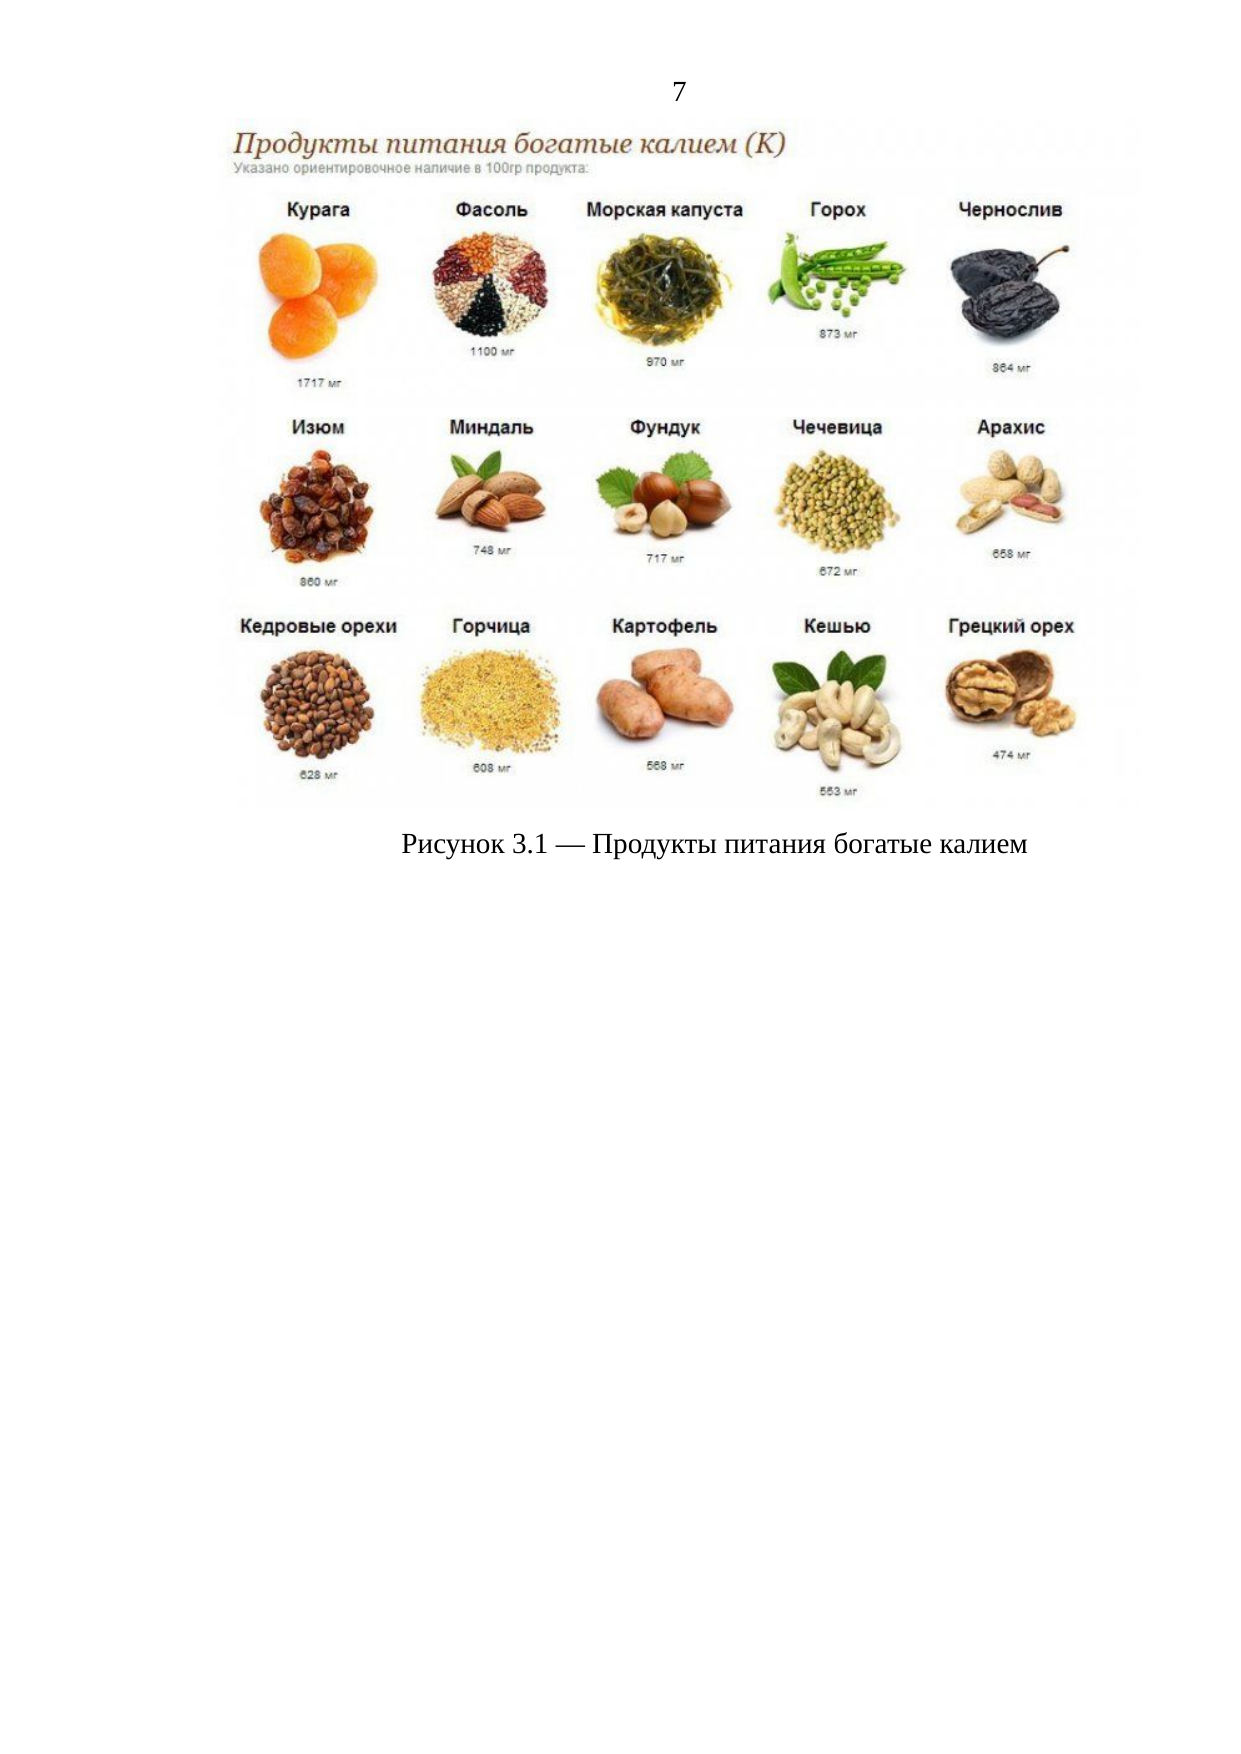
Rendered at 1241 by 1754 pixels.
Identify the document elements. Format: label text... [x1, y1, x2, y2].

text Рисунок 3.1 — Продукты питания богатые калием [177, 118, 1181, 859]
